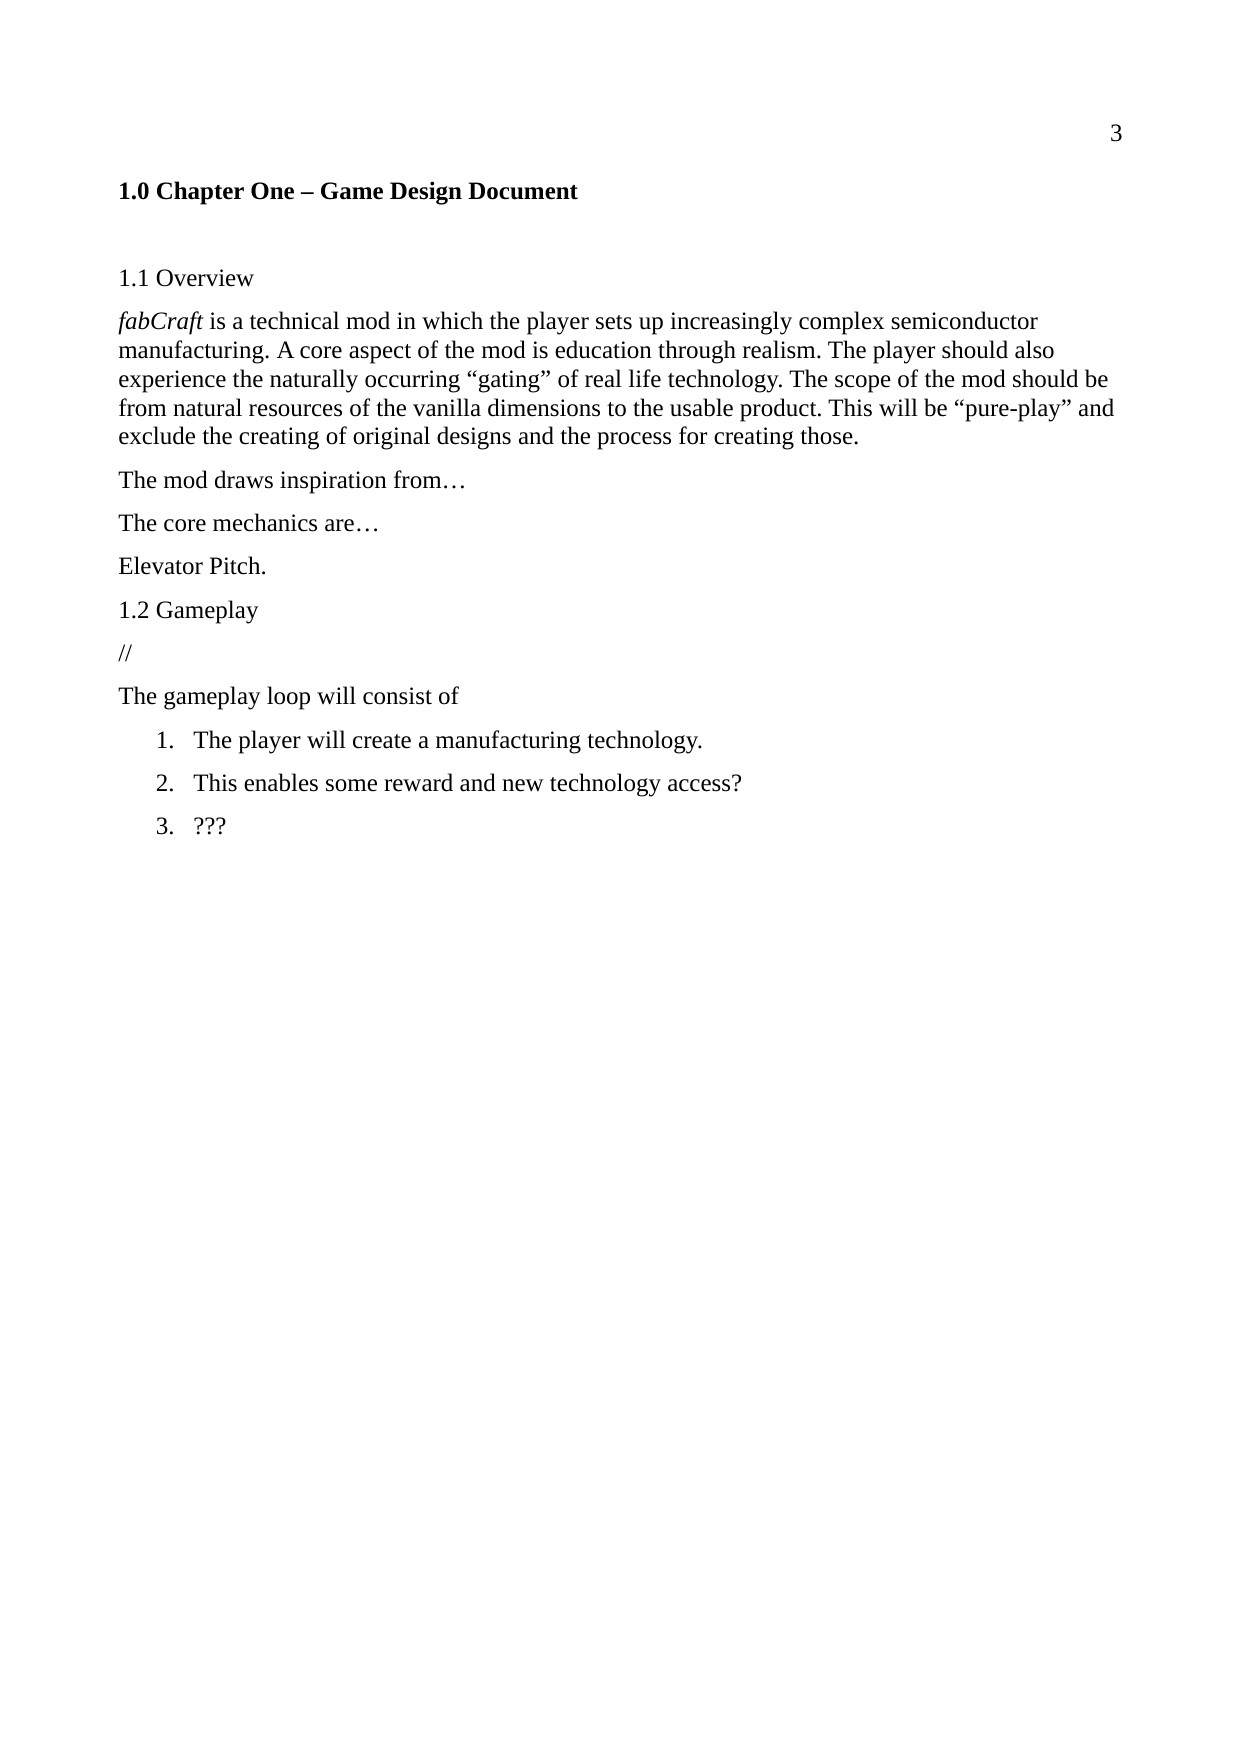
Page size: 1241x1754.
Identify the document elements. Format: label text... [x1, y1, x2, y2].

list This enables some reward and new technology access? [156, 768, 1122, 797]
text Elevator Pitch. [118, 551, 1122, 580]
text 1.0 Chapter One – Game Design Document [118, 176, 1122, 205]
text The core mechanics are… [118, 508, 1122, 537]
text The mod draws inspiration from… [118, 465, 1122, 493]
text // [118, 638, 1122, 667]
text The gameplay loop will consist of [118, 681, 1122, 710]
list ??? [156, 811, 1122, 840]
text 1.1 Overview [118, 263, 1122, 292]
text 1.2 Gameplay [118, 595, 1122, 623]
list The player will create a manufacturing technology. [156, 725, 1122, 753]
text fabCraft is a technical mod in which the player sets up increasingly complex semiconductor manufacturing. A core aspect of the mod is education through realism. The player should also experience the naturally occurring “gating” of real life technology. The scope of the mod should be from natural resources of the vanilla dimensions to the usable product. This will be “pure-play” and exclude the creating of original designs and the process for creating those. [118, 306, 1122, 450]
